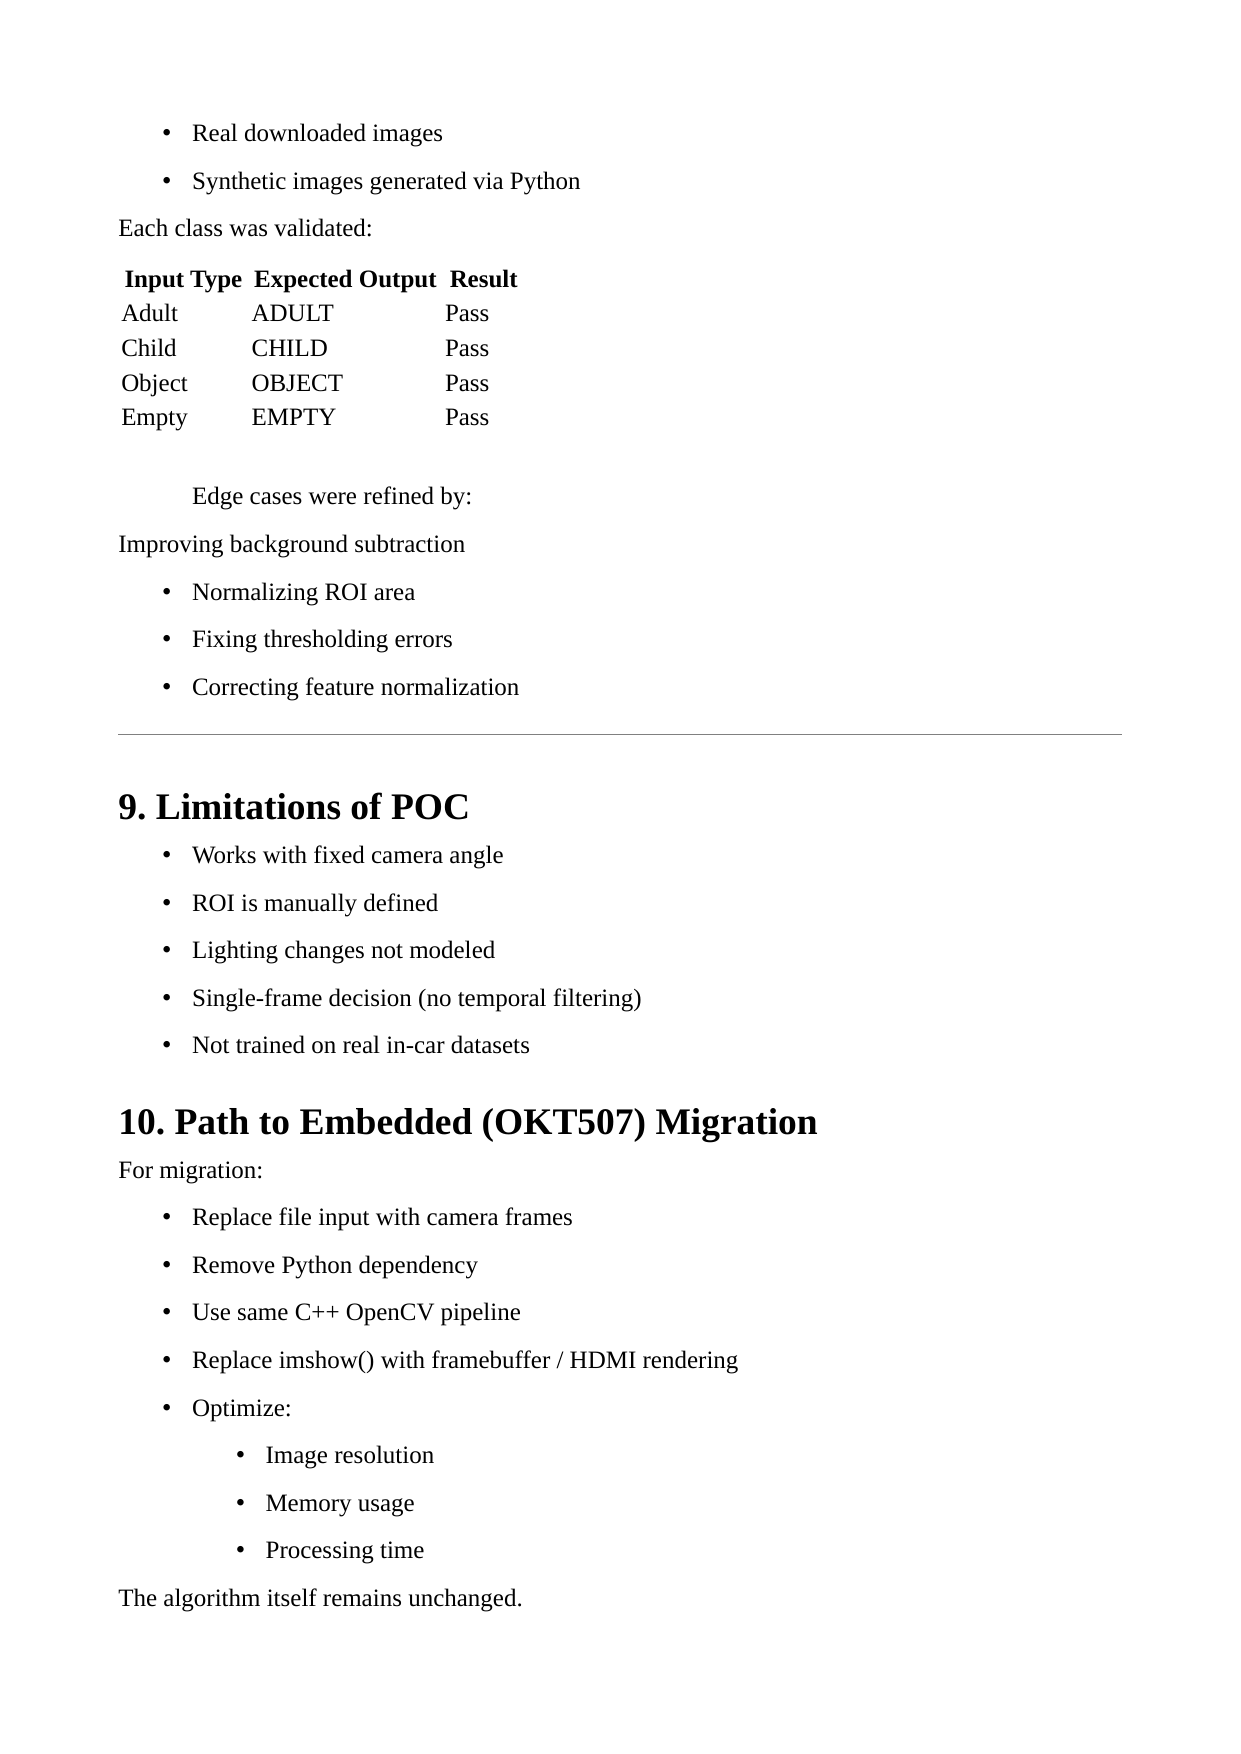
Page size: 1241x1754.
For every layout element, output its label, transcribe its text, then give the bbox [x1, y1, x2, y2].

list Processing time [236, 1536, 1122, 1564]
table_cell Child [118, 330, 248, 365]
table_cell CHILD [249, 330, 442, 365]
table_header Input Type [118, 261, 248, 296]
table_cell Pass [442, 296, 525, 330]
table_cell Object [118, 365, 248, 399]
list Works with fixed camera angle [162, 840, 1122, 869]
text The algorithm itself remains unchanged. [118, 1583, 1122, 1612]
list ROI is manually defined [162, 888, 1122, 917]
list Correcting feature normalization [162, 672, 1122, 701]
list Replace imshow() with framebuffer / HDMI rendering [162, 1345, 1122, 1374]
table_header Expected Output [249, 261, 442, 296]
list Synthetic images generated via Python [162, 166, 1122, 194]
list Image resolution [236, 1440, 1122, 1469]
text Improving background subtraction [118, 529, 1122, 558]
list Real downloaded images [162, 118, 1122, 147]
table_cell Empty [118, 399, 248, 434]
table_cell Adult [118, 296, 248, 330]
list Use same C++ OpenCV pipeline [162, 1297, 1122, 1326]
table_cell Pass [442, 399, 525, 434]
list Single-frame decision (no temporal filtering) [162, 983, 1122, 1012]
subtitle 9. Limitations of POC [118, 784, 1122, 828]
list Lighting changes not modeled [162, 935, 1122, 964]
table_cell Pass [442, 330, 525, 365]
list Memory usage [236, 1488, 1122, 1517]
table_header Result [442, 261, 525, 296]
subtitle 10. Path to Embedded (OKT507) Migration [118, 1099, 1122, 1142]
list Remove Python dependency [162, 1250, 1122, 1279]
table_cell Pass [442, 365, 525, 399]
table_cell EMPTY [249, 399, 442, 434]
list Not trained on real in-car datasets [162, 1031, 1122, 1059]
list Replace file input with camera frames [162, 1202, 1122, 1231]
list Normalizing ROI area [162, 577, 1122, 605]
list Fixing thresholding errors [162, 624, 1122, 653]
text Each class was validated: [118, 213, 1122, 242]
list Edge cases were refined by: [162, 481, 1122, 510]
table_cell OBJECT [249, 365, 442, 399]
list Optimize: [162, 1393, 1122, 1421]
table_cell ADULT [249, 296, 442, 330]
text For migration: [118, 1155, 1122, 1183]
